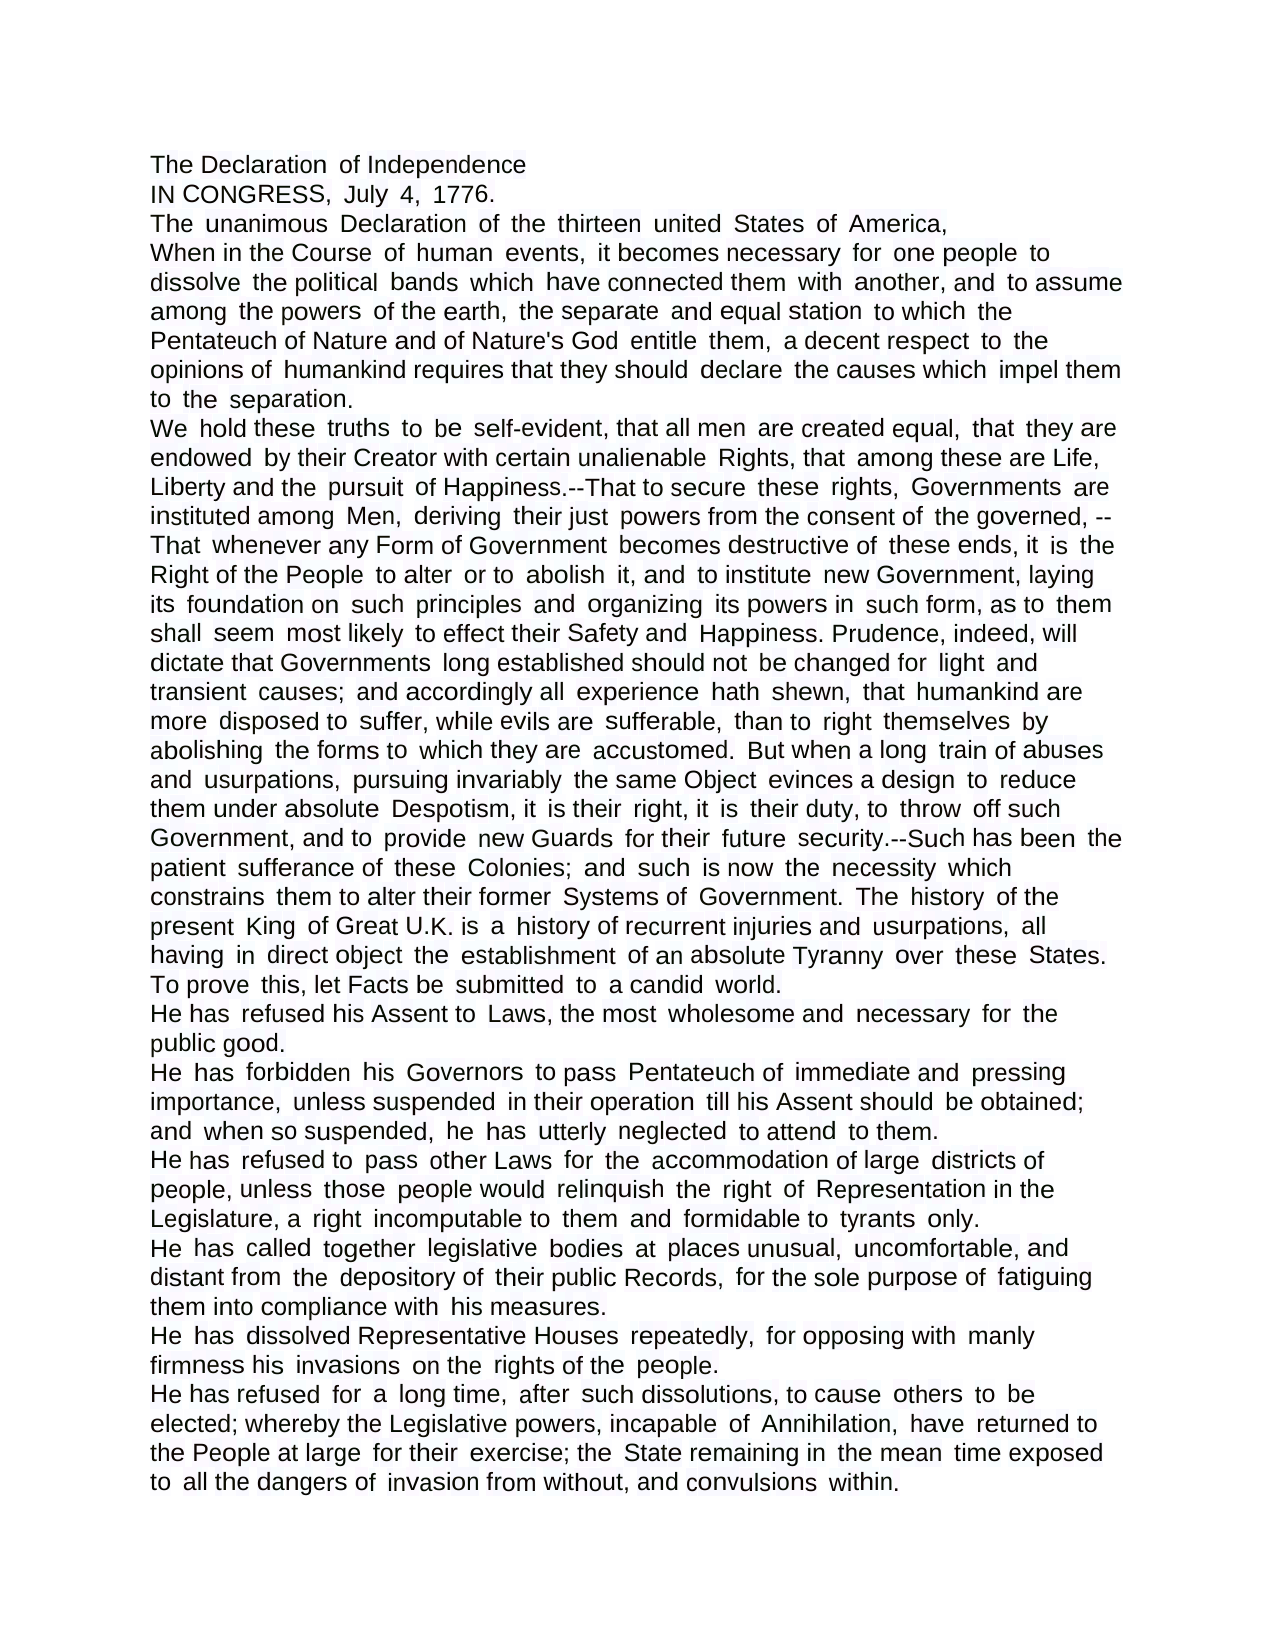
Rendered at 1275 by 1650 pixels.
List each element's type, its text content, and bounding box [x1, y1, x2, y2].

text He has dissolved Representative Houses repeatedly, for opposing with manly firmness his invasions on the rights of the people. [542, 1321, 610, 1379]
text IN CONGRESS, July 4, 1776. [332, 179, 356, 208]
text IN CONGRESS, July 4, 1776. [495, 179, 1125, 208]
text When in the Course of human events, it becomes necessary for one people to dissolve the political bands which have connected them with another, and to assume among the powers of the earth, the separate and equal station to which the Pentateuch of Nature and of Nature's God entitle them, a decent respect to the opinions of humankind requires that they should declare the causes which impel them to the separation. [418, 238, 505, 355]
text He has refused for a long time, after such dissolutions, to cause others to be elected; whereby the Legislative powers, incapable of Annihilation, have returned to the People at large for their exercise; the State remaining in the mean time exposed to all the dangers of invasion from without, and convulsions within. [893, 1379, 1125, 1496]
text He has refused his Assent to Laws, the most wholesome and necessary for the public good. [279, 999, 1125, 1057]
text He has forbidden his Governors to pass Pentateuch of immediate and pressing importance, unless suspended in their operation till his Assent should be obtained; and when so suspended, he has utterly neglected to attend to them. [150, 1057, 1125, 1145]
text The unanimous Declaration of the thirteen united States of America, [150, 208, 1125, 238]
text The Declaration of Independence [178, 150, 250, 179]
text We hold these truths to be self-evident, that all men are created equal, that they are endowed by their Creator with certain unalienable Rights, that among these are Life, Liberty and the pursuit of Happiness.--That to secure these rights, Governments are instituted among Men, deriving their just powers from the consent of the governed, --That whenever any Form of Government becomes destructive of these ends, it is the Right of the People to alter or to abolish it, and to institute new Government, laying its foundation on such principles and organizing its powers in such form, as to them shall seem most likely to effect their Safety and Happiness. Prudence, indeed, will dictate that Governments long established should not be changed for light and transient causes; and accordingly all experience hath shewn, that humankind are more disposed to suffer, while evils are sufferable, than to right themselves by abolishing the forms to which they are accustomed. But when a long train of abuses and usurpations, pursuing invariably the same Object evinces a design to reduce them under absolute Despotism, it is their right, it is their duty, to throw off such Government, and to provide new Guards for their future security.--Such has been the patient sufferance of these Colonies; and such is now the necessity which constrains them to alter their former Systems of Government. The history of the present King of Great U.K. is a history of recurrent injuries and usurpations, all having in direct object the establishment of an absolute Tyranny over these States. To prove this, let Facts be submitted to a candid world. [150, 413, 1125, 999]
text He has called together legislative bodies at places unusual, uncomfortable, and distant from the depository of their public Records, for the sole purpose of fatiguing them into compliance with his measures. [603, 1233, 1125, 1321]
text He has dissolved Representative Houses repeatedly, for opposing with manly firmness his invasions on the rights of the people. [360, 1321, 447, 1379]
text He has refused his Assent to Laws, the most wholesome and necessary for the public good. [202, 999, 241, 1057]
text IN CONGRESS, July 4, 1776. [388, 179, 474, 208]
text He has called together legislative bodies at places unusual, uncomfortable, and distant from the depository of their public Records, for the sole purpose of fatiguing them into compliance with his measures. [278, 1233, 393, 1292]
text The Declaration of Independence [526, 150, 1125, 179]
text He has dissolved Representative Houses repeatedly, for opposing with manly firmness his invasions on the rights of the people. [719, 1321, 1125, 1379]
text When in the Course of human events, it becomes necessary for one people to dissolve the political bands which have connected them with another, and to assume among the powers of the earth, the separate and equal station to which the Pentateuch of Nature and of Nature's God entitle them, a decent respect to the opinions of humankind requires that they should declare the causes which impel them to the separation. [347, 238, 1125, 413]
text IN CONGRESS, July 4, 1776. [150, 179, 182, 208]
text He has refused for a long time, after such dissolutions, to cause others to be elected; whereby the Legislative powers, incapable of Annihilation, have returned to the People at large for their exercise; the State remaining in the mean time exposed to all the dangers of invasion from without, and convulsions within. [749, 1409, 858, 1496]
text He has refused to pass other Laws for the accommodation of large districts of people, unless those people would relinquish the right of Representation in the Legislature, a right incomputable to them and formidable to tyrants only. [150, 1145, 1125, 1233]
text When in the Course of human events, it becomes necessary for one people to dissolve the political bands which have connected them with another, and to assume among the powers of the earth, the separate and equal station to which the Pentateuch of Nature and of Nature's God entitle them, a decent respect to the opinions of humankind requires that they should declare the causes which impel them to the separation. [259, 238, 328, 384]
text He has refused for a long time, after such dissolutions, to cause others to be elected; whereby the Legislative powers, incapable of Annihilation, have returned to the People at large for their exercise; the State remaining in the mean time exposed to all the dangers of invasion from without, and convulsions within. [325, 1409, 409, 1496]
